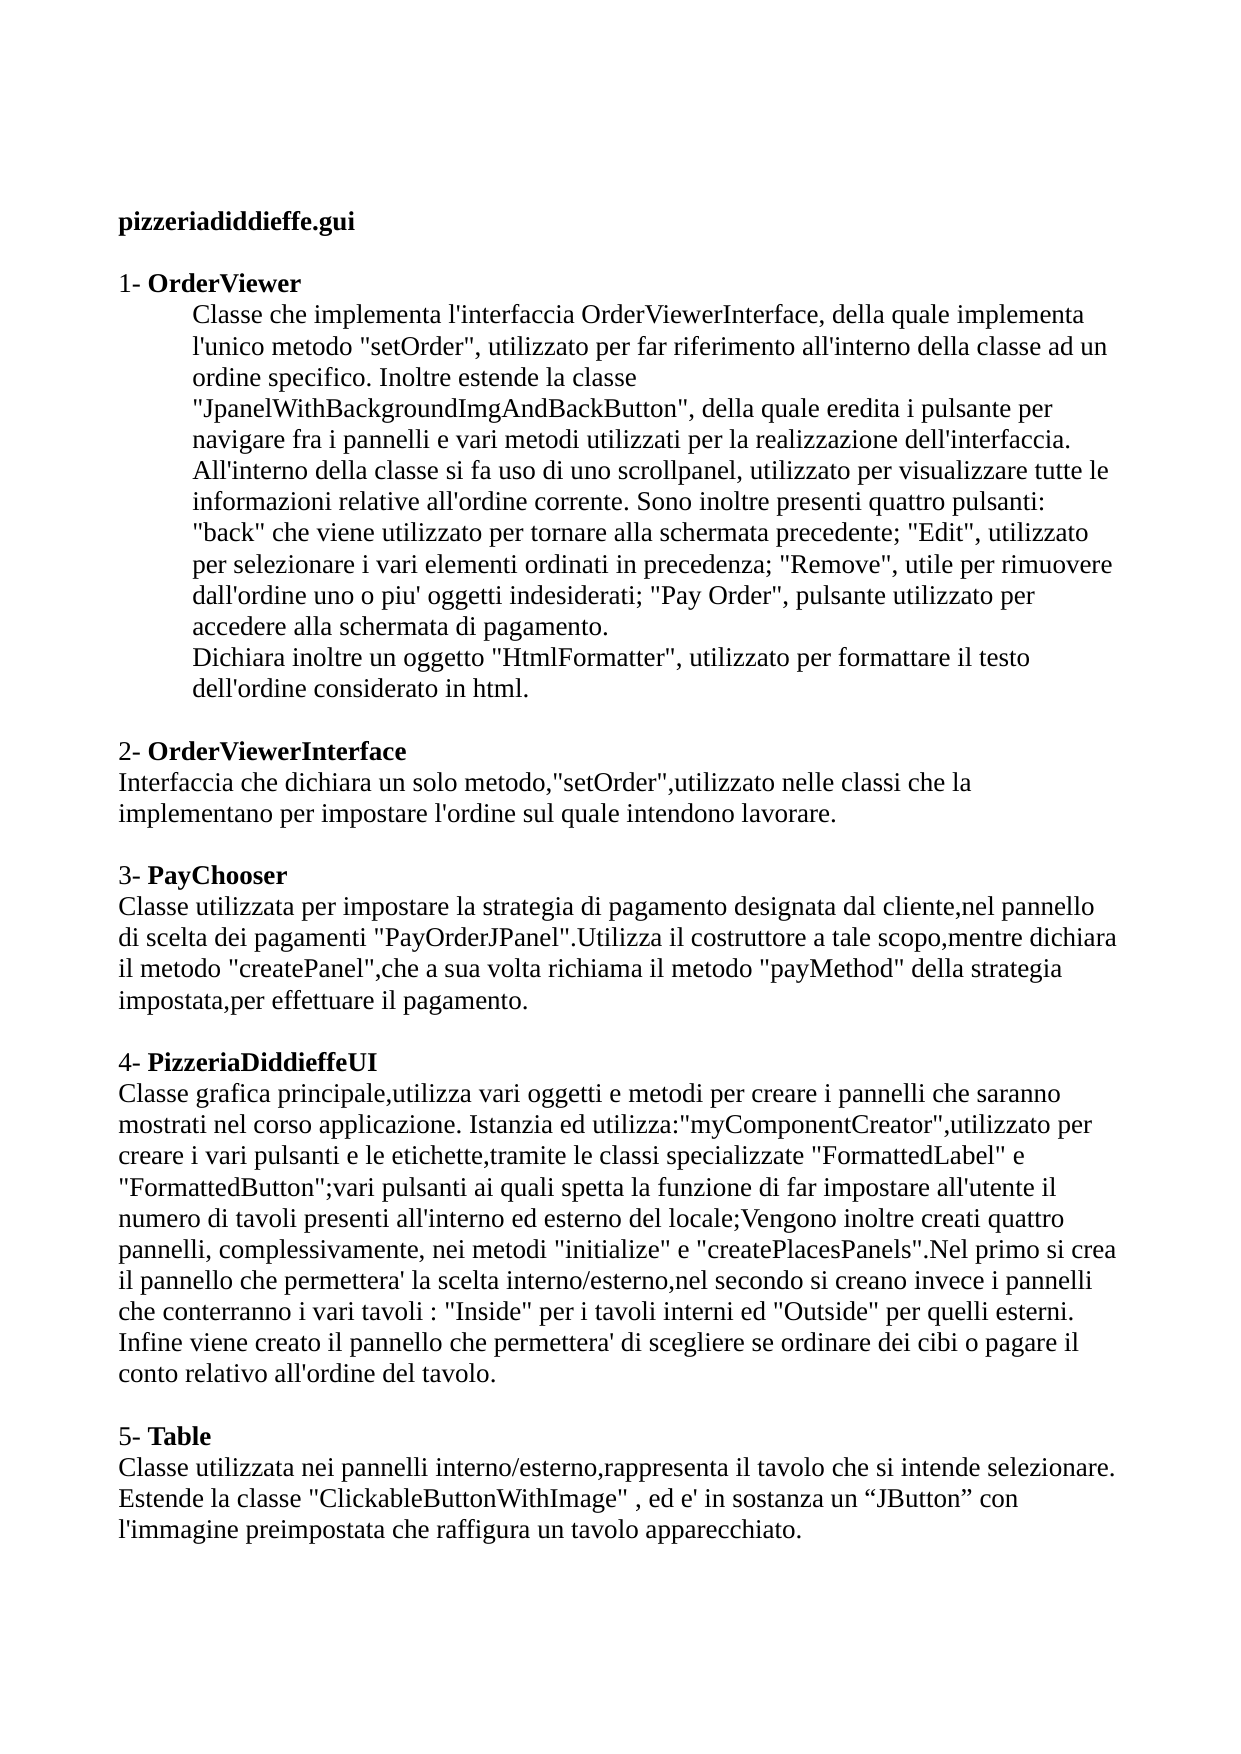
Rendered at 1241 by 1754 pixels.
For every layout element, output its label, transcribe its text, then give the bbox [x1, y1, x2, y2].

text 4- PizzeriaDiddieffeUI [118, 1046, 1122, 1077]
text 3- PayChooser [118, 859, 1122, 890]
text pizzeriadiddieffe.gui [118, 205, 1122, 236]
text Classe che implementa l'interfaccia OrderViewerInterface, della quale implementa l'unico metodo "setOrder", utilizzato per far riferimento all'interno della classe ad un ordine specifico. Inoltre estende la classe "JpanelWithBackgroundImgAndBackButton", della quale eredita i pulsante per navigare fra i pannelli e vari metodi utilizzati per la realizzazione dell'interfaccia. All'interno della classe si fa uso di uno scrollpanel, utilizzato per visualizzare tutte le informazioni relative all'ordine corrente. Sono inoltre presenti quattro pulsanti: "back" che viene utilizzato per tornare alla schermata precedente; "Edit", utilizzato per selezionare i vari elementi ordinati in precedenza; "Remove", utile per rimuovere dall'ordine uno o piu' oggetti indesiderati; "Pay Order", pulsante utilizzato per accedere alla schermata di pagamento. [118, 298, 1122, 641]
text 5- Table [118, 1420, 1122, 1451]
text 2- OrderViewerInterface [118, 734, 1122, 766]
text Classe utilizzata per impostare la strategia di pagamento designata dal cliente,nel pannello di scelta dei pagamenti "PayOrderJPanel".Utilizza il costruttore a tale scopo,mentre dichiara il metodo "createPanel",che a sua volta richiama il metodo "payMethod" della strategia impostata,per effettuare il pagamento. [118, 890, 1122, 1015]
text Interfaccia che dichiara un solo metodo,"setOrder",utilizzato nelle classi che la implementano per impostare l'ordine sul quale intendono lavorare. [118, 766, 1122, 828]
text Classe utilizzata nei pannelli interno/esterno,rappresenta il tavolo che si intende selezionare. Estende la classe "ClickableButtonWithImage" , ed e' in sostanza un “JButton” con l'immagine preimpostata che raffigura un tavolo apparecchiato. [118, 1451, 1122, 1544]
text Dichiara inoltre un oggetto "HtmlFormatter", utilizzato per formattare il testo dell'ordine considerato in html. [118, 641, 1122, 703]
text 1- OrderViewer [118, 267, 1122, 298]
text Classe grafica principale,utilizza vari oggetti e metodi per creare i pannelli che saranno mostrati nel corso applicazione. Istanzia ed utilizza:"myComponentCreator",utilizzato per creare i vari pulsanti e le etichette,tramite le classi specializzate "FormattedLabel" e "FormattedButton";vari pulsanti ai quali spetta la funzione di far impostare all'utente il numero di tavoli presenti all'interno ed esterno del locale;Vengono inoltre creati quattro pannelli, complessivamente, nei metodi "initialize" e "createPlacesPanels".Nel primo si crea il pannello che permettera' la scelta interno/esterno,nel secondo si creano invece i pannelli che conterranno i vari tavoli : "Inside" per i tavoli interni ed "Outside" per quelli esterni. Infine viene creato il pannello che permettera' di scegliere se ordinare dei cibi o pagare il conto relativo all'ordine del tavolo. [118, 1077, 1122, 1389]
